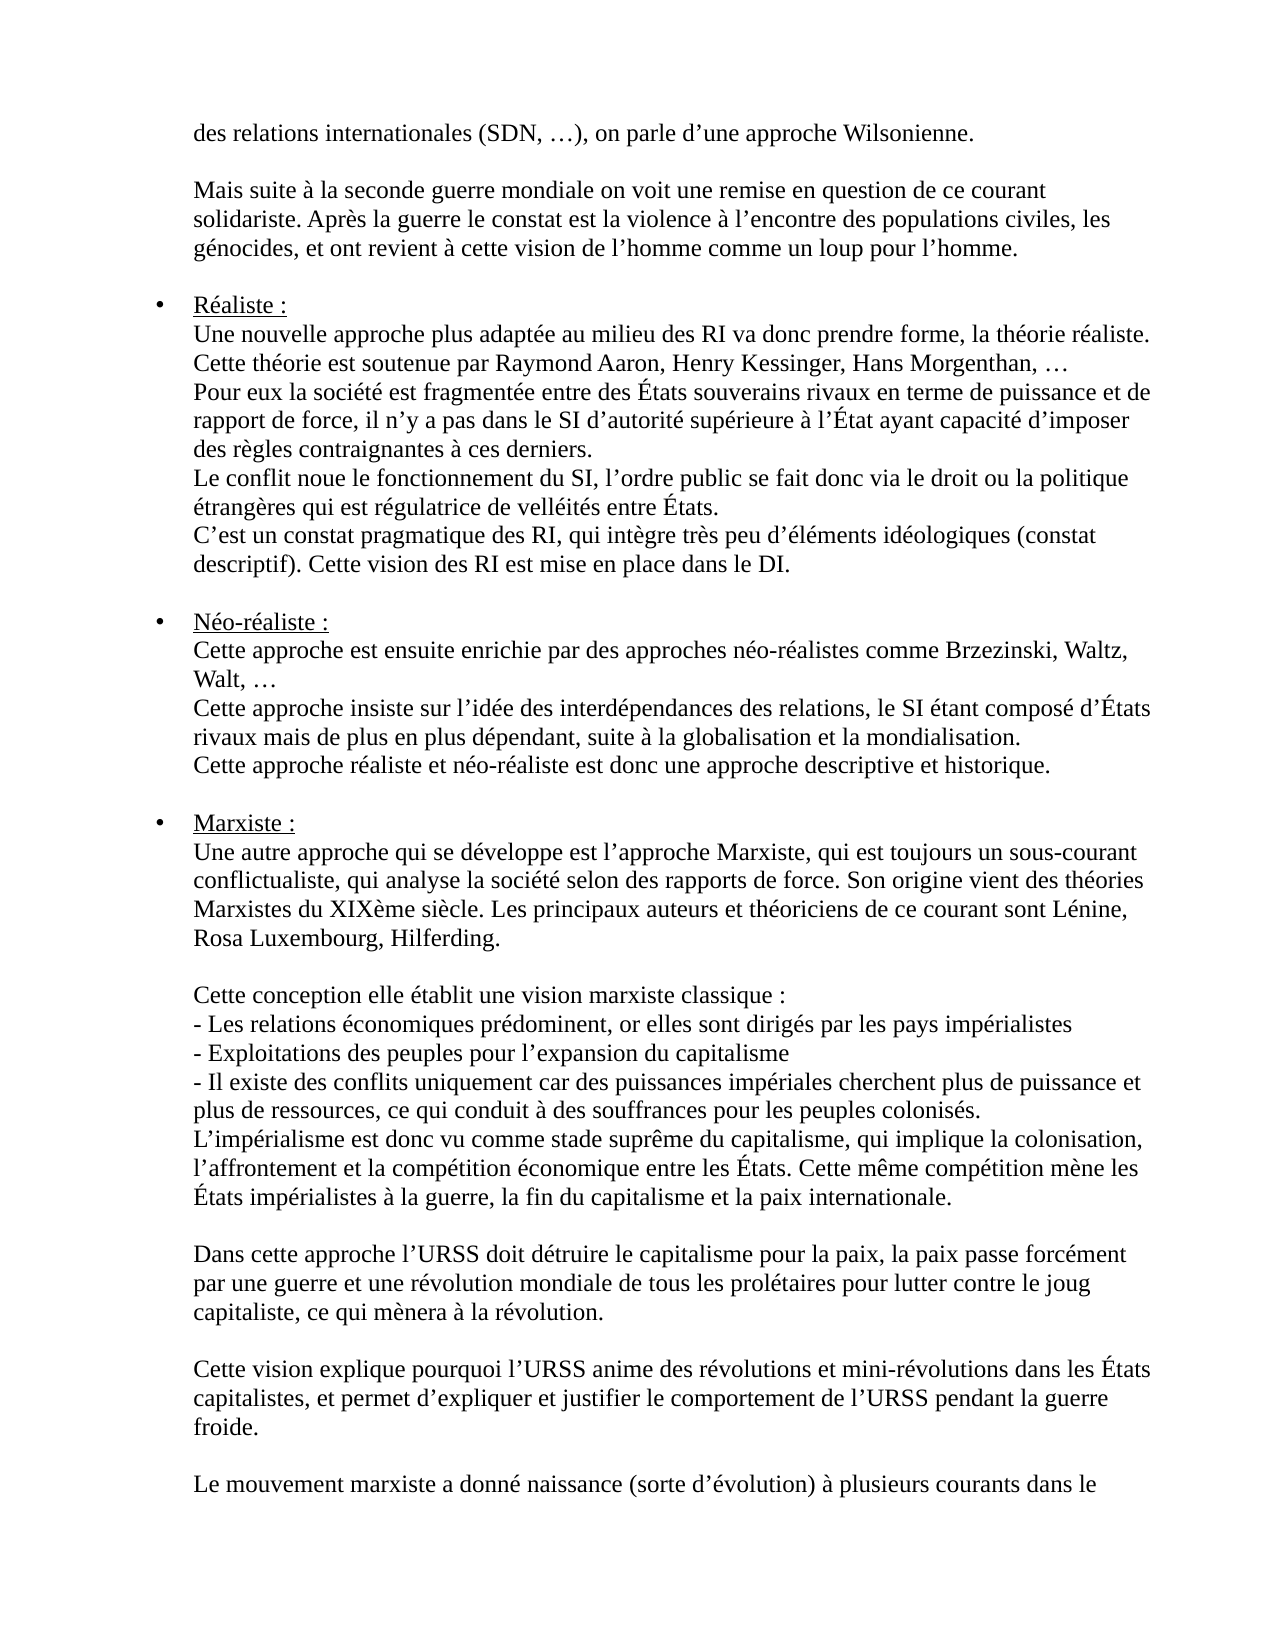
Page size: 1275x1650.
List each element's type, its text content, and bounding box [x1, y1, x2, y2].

list Néo-réaliste : [156, 607, 1157, 636]
list des relations internationales (SDN, …), on parle d’une approche Wilsonienne. Mais suite à la seconde guerre mondiale on voit une remise en question de ce courant solidariste. Après la guerre le constat est la violence à l’encontre des populations civiles, les génocides, et ont revient à cette vision de l’homme comme un loup pour l’homme. [156, 118, 1157, 262]
list Une nouvelle approche plus adaptée au milieu des RI va donc prendre forme, la théorie réaliste. Cette théorie est soutenue par Raymond Aaron, Henry Kessinger, Hans Morgenthan, … Pour eux la société est fragmentée entre des États souverains rivaux en terme de puissance et de rapport de force, il n’y a pas dans le SI d’autorité supérieure à l’État ayant capacité d’imposer des règles contraignantes à ces derniers. [156, 319, 1157, 463]
list - Exploitations des peuples pour l’expansion du capitalisme [156, 1038, 1157, 1067]
list Réaliste : [156, 291, 1157, 319]
list Marxiste : [156, 808, 1157, 837]
list - Il existe des conflits uniquement car des puissances impériales cherchent plus de puissance et plus de ressources, ce qui conduit à des souffrances pour les peuples colonisés. L’impérialisme est donc vu comme stade suprême du capitalisme, qui implique la colonisation, l’affrontement et la compétition économique entre les États. Cette même compétition mène les États impérialistes à la guerre, la fin du capitalisme et la paix internationale. [156, 1067, 1157, 1211]
list Une autre approche qui se développe est l’approche Marxiste, qui est toujours un sous-courant conflictualiste, qui analyse la société selon des rapports de force. Son origine vient des théories Marxistes du XIXème siècle. Les principaux auteurs et théoriciens de ce courant sont Lénine, Rosa Luxembourg, Hilferding. [156, 837, 1157, 952]
list - Les relations économiques prédominent, or elles sont dirigés par les pays impérialistes [156, 1009, 1157, 1038]
list Cette conception elle établit une vision marxiste classique : [156, 981, 1157, 1009]
list Dans cette approche l’URSS doit détruire le capitalisme pour la paix, la paix passe forcément par une guerre et une révolution mondiale de tous les prolétaires pour lutter contre le joug capitaliste, ce qui mènera à la révolution. Cette vision explique pourquoi l’URSS anime des révolutions et mini-révolutions dans les États capitalistes, et permet d’expliquer et justifier le comportement de l’URSS pendant la guerre froide. Le mouvement marxiste a donné naissance (sorte d’évolution) à plusieurs courants dans le [156, 1211, 1157, 1498]
list Le conflit noue le fonctionnement du SI, l’ordre public se fait donc via le droit ou la politique étrangères qui est régulatrice de velléités entre États. C’est un constat pragmatique des RI, qui intègre très peu d’éléments idéologiques (constat descriptif). Cette vision des RI est mise en place dans le DI. [156, 463, 1157, 578]
list Cette approche est ensuite enrichie par des approches néo-réalistes comme Brzezinski, Waltz, Walt, … Cette approche insiste sur l’idée des interdépendances des relations, le SI étant composé d’États rivaux mais de plus en plus dépendant, suite à la globalisation et la mondialisation. Cette approche réaliste et néo-réaliste est donc une approche descriptive et historique. [156, 636, 1157, 779]
